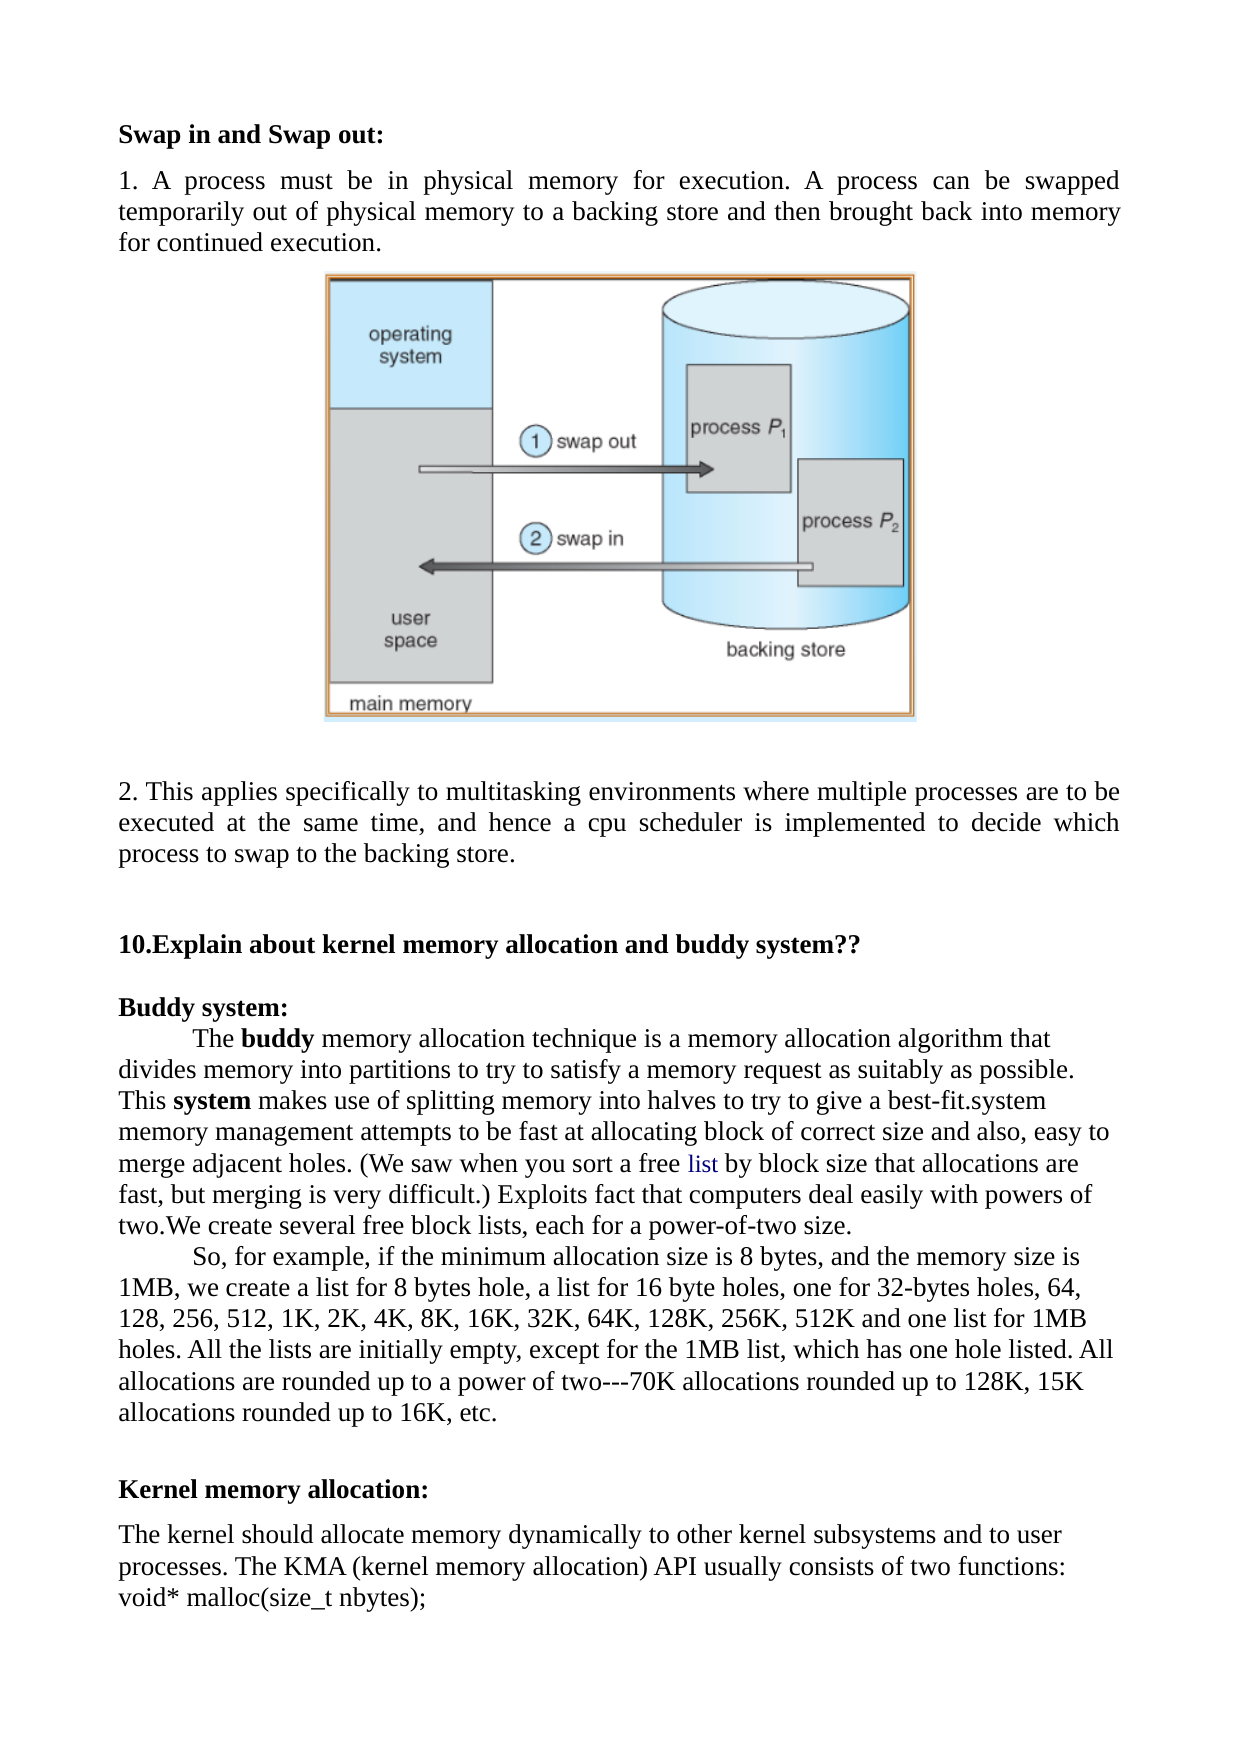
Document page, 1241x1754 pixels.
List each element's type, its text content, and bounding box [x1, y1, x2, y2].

text The buddy memory allocation technique is a memory allocation algorithm that divides memory into partitions to try to satisfy a memory request as suitably as possible. This system makes use of splitting memory into halves to try to give a best-fit.system memory management attempts to be fast at allocating block of correct size and also, easy to merge adjacent holes. (We saw when you sort a free list by block size that allocations are fast, but merging is very difficult.) Exploits fact that computers deal easily with powers of two.We create several free block lists, each for a power-of-two size. [118, 1022, 1122, 1240]
text void* malloc(size_t nbytes); [118, 1581, 1122, 1612]
text So, for example, if the minimum allocation size is 8 bytes, and the memory size is 1MB, we create a list for 8 bytes hole, a list for 16 byte holes, one for 32-bytes holes, 64, 128, 256, 512, 1K, 2K, 4K, 8K, 16K, 32K, 64K, 128K, 256K, 512K and one list for 1MB holes. All the lists are initially empty, except for the 1MB list, which has one hole listed. All allocations are rounded up to a power of two---70K allocations rounded up to 128K, 15K allocations rounded up to 16K, etc. [118, 1240, 1122, 1427]
text Kernel memory allocation: [118, 1473, 1122, 1504]
picture [323, 271, 917, 722]
text 2. This applies specifically to multitasking environments where multiple processes are to be executed at the same time, and hence a cpu scheduler is implemented to decide which process to swap to the backing store. [118, 775, 1122, 868]
text 1. A process must be in physical memory for execution. A process can be swapped temporarily out of physical memory to a backing store and then brought back into memory for continued execution. [118, 164, 1122, 257]
text The kernel should allocate memory dynamically to other kernel subsystems and to user processes. The KMA (kernel memory allocation) API usually consists of two functions: [118, 1518, 1122, 1581]
text 10.Explain about kernel memory allocation and buddy system?? [118, 929, 1122, 960]
text Buddy system: [118, 991, 1122, 1022]
text Swap in and Swap out: [118, 118, 1122, 149]
